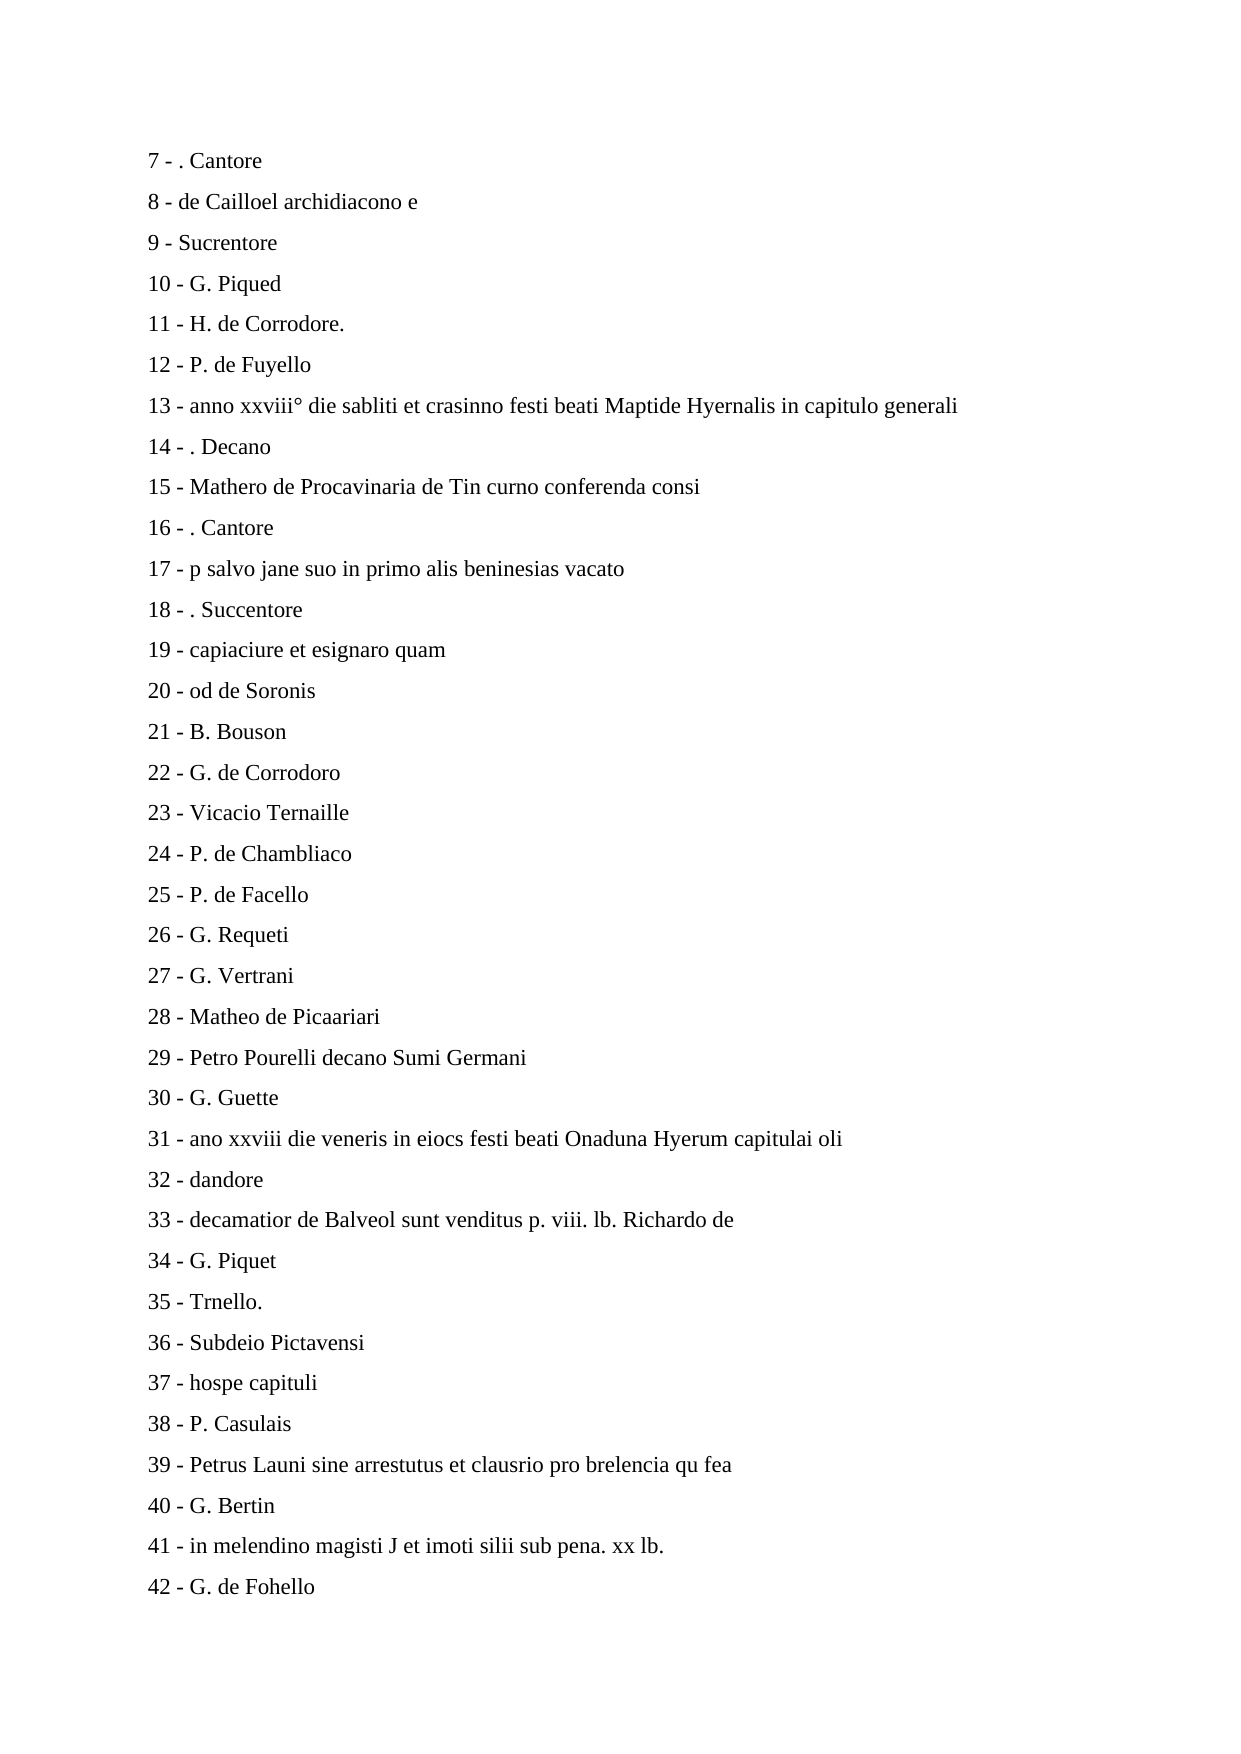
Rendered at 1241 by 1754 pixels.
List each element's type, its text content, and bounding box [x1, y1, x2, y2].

text 8 - de Cailloel archidiacono e [148, 188, 1093, 215]
text 27 - G. Vertrani [148, 962, 1093, 988]
text 28 - Matheo de Picaariari [148, 1003, 1093, 1029]
text 41 - in melendino magisti J et imoti silii sub pena. xx lb. [148, 1532, 1093, 1559]
text 11 - H. de Corrodore. [148, 311, 1093, 337]
text 13 - anno xxviii° die sabliti et crasinno festi beati Maptide Hyernalis in capitulo generali [148, 392, 1093, 418]
text 34 - G. Piquet [148, 1247, 1093, 1274]
text 25 - P. de Facello [148, 881, 1093, 907]
text 14 - . Decano [148, 433, 1093, 459]
text 31 - ano xxviii die veneris in eiocs festi beati Onaduna Hyerum capitulai oli [148, 1125, 1093, 1151]
text 37 - hospe capituli [148, 1369, 1093, 1396]
text 7 - . Cantore [148, 148, 1093, 174]
text 30 - G. Guette [148, 1084, 1093, 1111]
text 22 - G. de Corrodoro [148, 758, 1093, 785]
text 24 - P. de Chambliaco [148, 840, 1093, 866]
text 9 - Sucrentore [148, 229, 1093, 255]
text 16 - . Cantore [148, 514, 1093, 541]
text 29 - Petro Pourelli decano Sumi Germani [148, 1044, 1093, 1070]
text 42 - G. de Fohello [148, 1573, 1093, 1599]
text 38 - P. Casulais [148, 1410, 1093, 1437]
text 20 - od de Soronis [148, 677, 1093, 703]
text 19 - capiaciure et esignaro quam [148, 636, 1093, 663]
text 40 - G. Bertin [148, 1492, 1093, 1518]
text 17 - p salvo jane suo in primo alis beninesias vacato [148, 555, 1093, 581]
text 18 - . Succentore [148, 596, 1093, 622]
text 15 - Mathero de Procavinaria de Tin curno conferenda consi [148, 473, 1093, 500]
text 33 - decamatior de Balveol sunt venditus p. viii. lb. Richardo de [148, 1207, 1093, 1233]
text 26 - G. Requeti [148, 921, 1093, 948]
text 32 - dandore [148, 1166, 1093, 1192]
text 12 - P. de Fuyello [148, 351, 1093, 378]
text 21 - B. Bouson [148, 718, 1093, 744]
text 39 - Petrus Launi sine arrestutus et clausrio pro brelencia qu fea [148, 1451, 1093, 1477]
text 35 - Trnello. [148, 1288, 1093, 1314]
text 36 - Subdeio Pictavensi [148, 1329, 1093, 1355]
text 23 - Vicacio Ternaille [148, 799, 1093, 826]
text 10 - G. Piqued [148, 270, 1093, 296]
